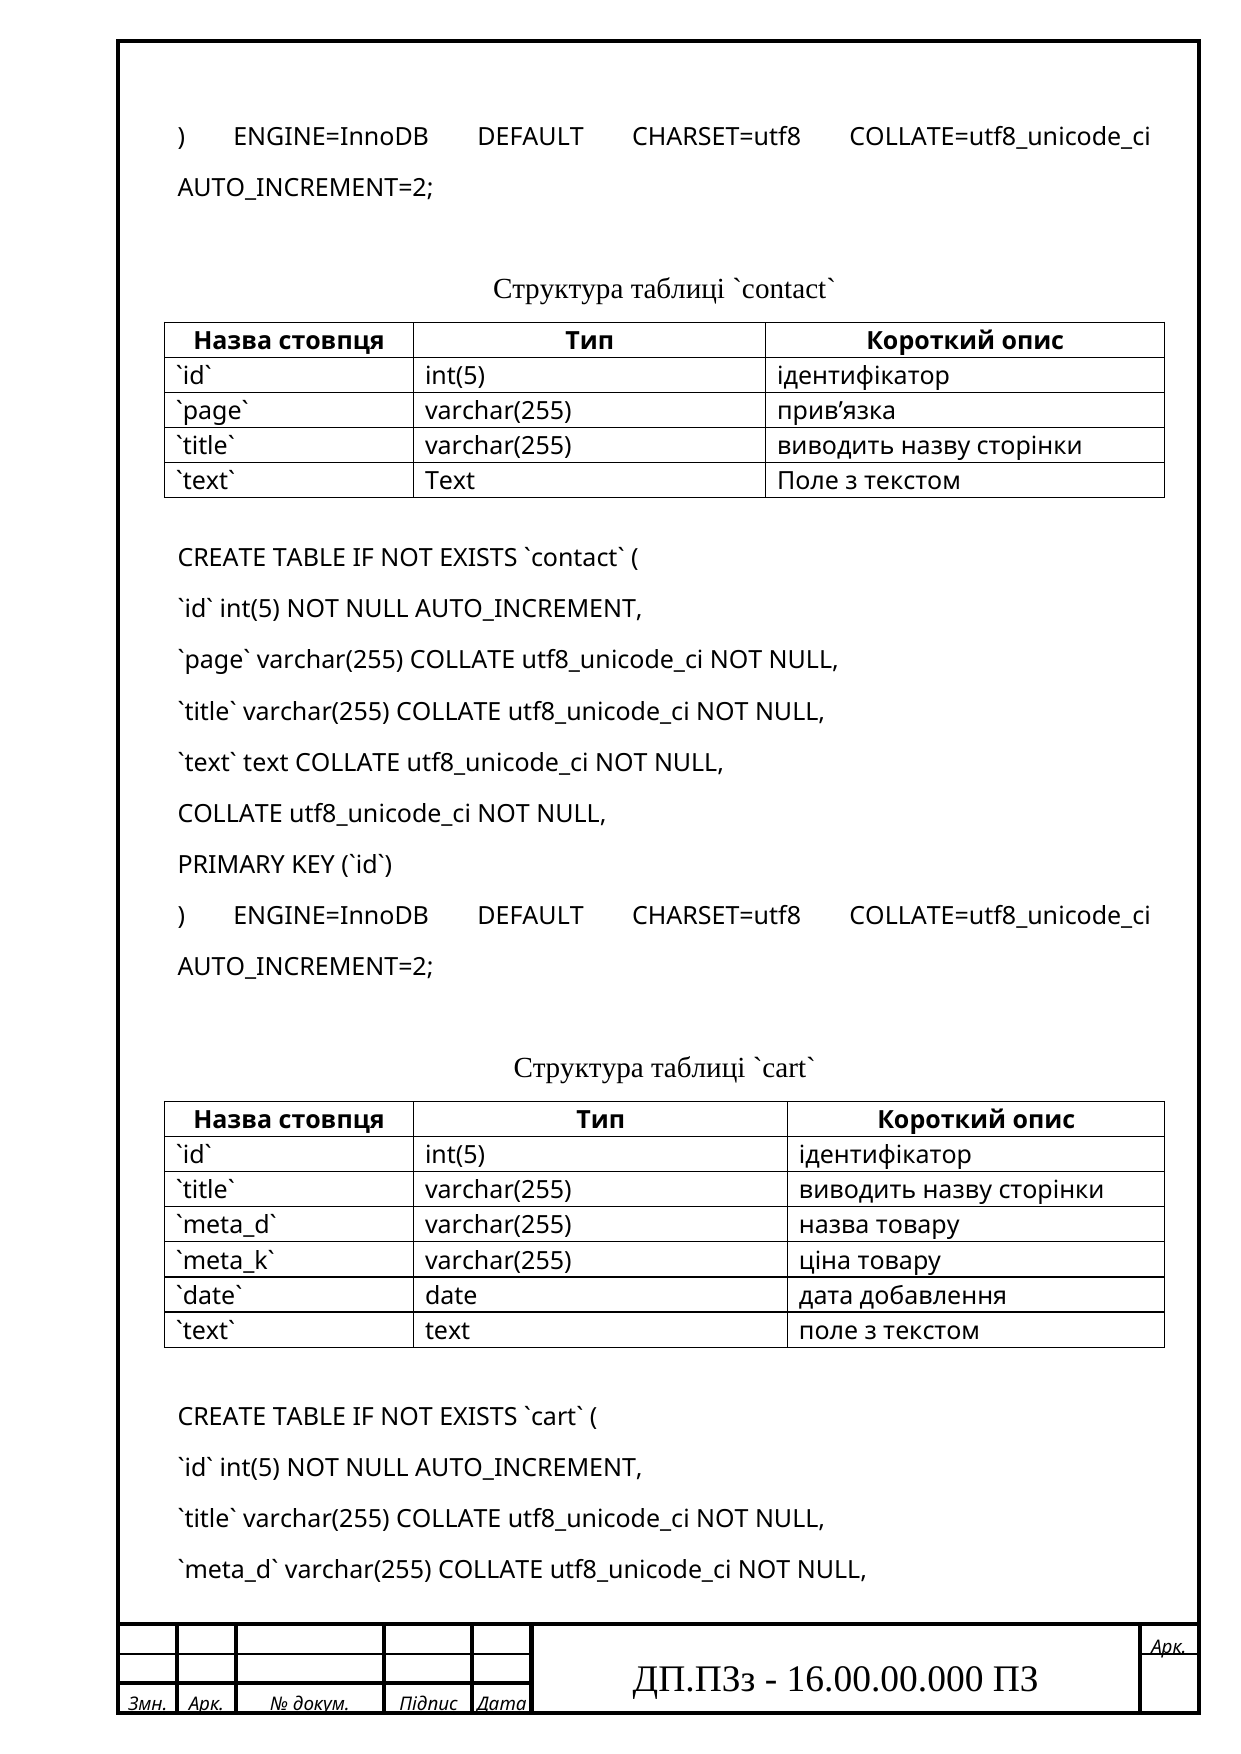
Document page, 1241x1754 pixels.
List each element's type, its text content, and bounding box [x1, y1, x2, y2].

table_cell int(5) [414, 1137, 787, 1171]
table_header Тип [414, 1102, 787, 1136]
text `id` int(5) NOT NULL AUTO_INCREMENT, [177, 1450, 1152, 1484]
table_header Назва стовпця [165, 323, 413, 357]
table_cell назва товару [788, 1207, 1164, 1241]
table_cell text [414, 1313, 787, 1347]
table_cell `date` [165, 1278, 413, 1311]
text PRIMARY KEY (`id`) [177, 846, 1152, 880]
table_cell date [414, 1278, 787, 1311]
text ) ENGINE=InnoDB DEFAULT CHARSET=utf8 COLLATE=utf8_unicode_ci AUTO_INCREMENT=2; [177, 897, 1152, 982]
table_cell `meta_d` [165, 1207, 413, 1241]
table_cell varchar(255) [414, 428, 765, 462]
table_cell виводить назву сторінки [788, 1172, 1164, 1206]
table_cell `text` [165, 1313, 413, 1347]
table_cell ціна товару [788, 1242, 1164, 1276]
table_cell дата добавлення [788, 1278, 1164, 1311]
text ) ENGINE=InnoDB DEFAULT CHARSET=utf8 COLLATE=utf8_unicode_ci AUTO_INCREMENT=2; [177, 118, 1152, 203]
table_cell `id` [165, 1137, 413, 1171]
text CREATE TABLE IF NOT EXISTS `contact` ( [177, 540, 1152, 574]
table_cell `page` [165, 393, 413, 427]
table_cell ідентифікатор [766, 358, 1164, 392]
text Структура таблиці `contact` [177, 271, 1152, 305]
text `page` varchar(255) COLLATE utf8_unicode_ci NOT NULL, [177, 642, 1152, 676]
table_header Назва стовпця [165, 1102, 413, 1136]
table_cell varchar(255) [414, 1172, 787, 1206]
text CREATE TABLE IF NOT EXISTS `cart` ( [177, 1399, 1152, 1433]
table_cell `title` [165, 1172, 413, 1206]
table_cell ідентифікатор [788, 1137, 1164, 1171]
table_cell Поле з текстом [766, 463, 1164, 497]
table_cell `id` [165, 358, 413, 392]
table_header Короткий опис [766, 323, 1164, 357]
text `title` varchar(255) COLLATE utf8_unicode_ci NOT NULL, [177, 693, 1152, 727]
text `text` text COLLATE utf8_unicode_ci NOT NULL, [177, 744, 1152, 778]
text `title` varchar(255) COLLATE utf8_unicode_ci NOT NULL, [177, 1501, 1152, 1535]
table_cell `text` [165, 463, 413, 497]
table_cell виводить назву сторінки [766, 428, 1164, 462]
table_cell `meta_k` [165, 1242, 413, 1276]
table_cell int(5) [414, 358, 765, 392]
text COLLATE utf8_unicode_ci NOT NULL, [177, 795, 1152, 829]
table_cell varchar(255) [414, 1242, 787, 1276]
table_cell `title` [165, 428, 413, 462]
table_cell varchar(255) [414, 393, 765, 427]
table_cell прив’язка [766, 393, 1164, 427]
table_cell varchar(255) [414, 1207, 787, 1241]
table_header Короткий опис [788, 1102, 1164, 1136]
table_cell Text [414, 463, 765, 497]
text `meta_d` varchar(255) COLLATE utf8_unicode_ci NOT NULL, [177, 1552, 1152, 1586]
text Структура таблиці `cart` [177, 1051, 1152, 1084]
table_header Тип [414, 323, 765, 357]
text `id` int(5) NOT NULL AUTO_INCREMENT, [177, 591, 1152, 625]
table_cell поле з текстом [788, 1313, 1164, 1347]
